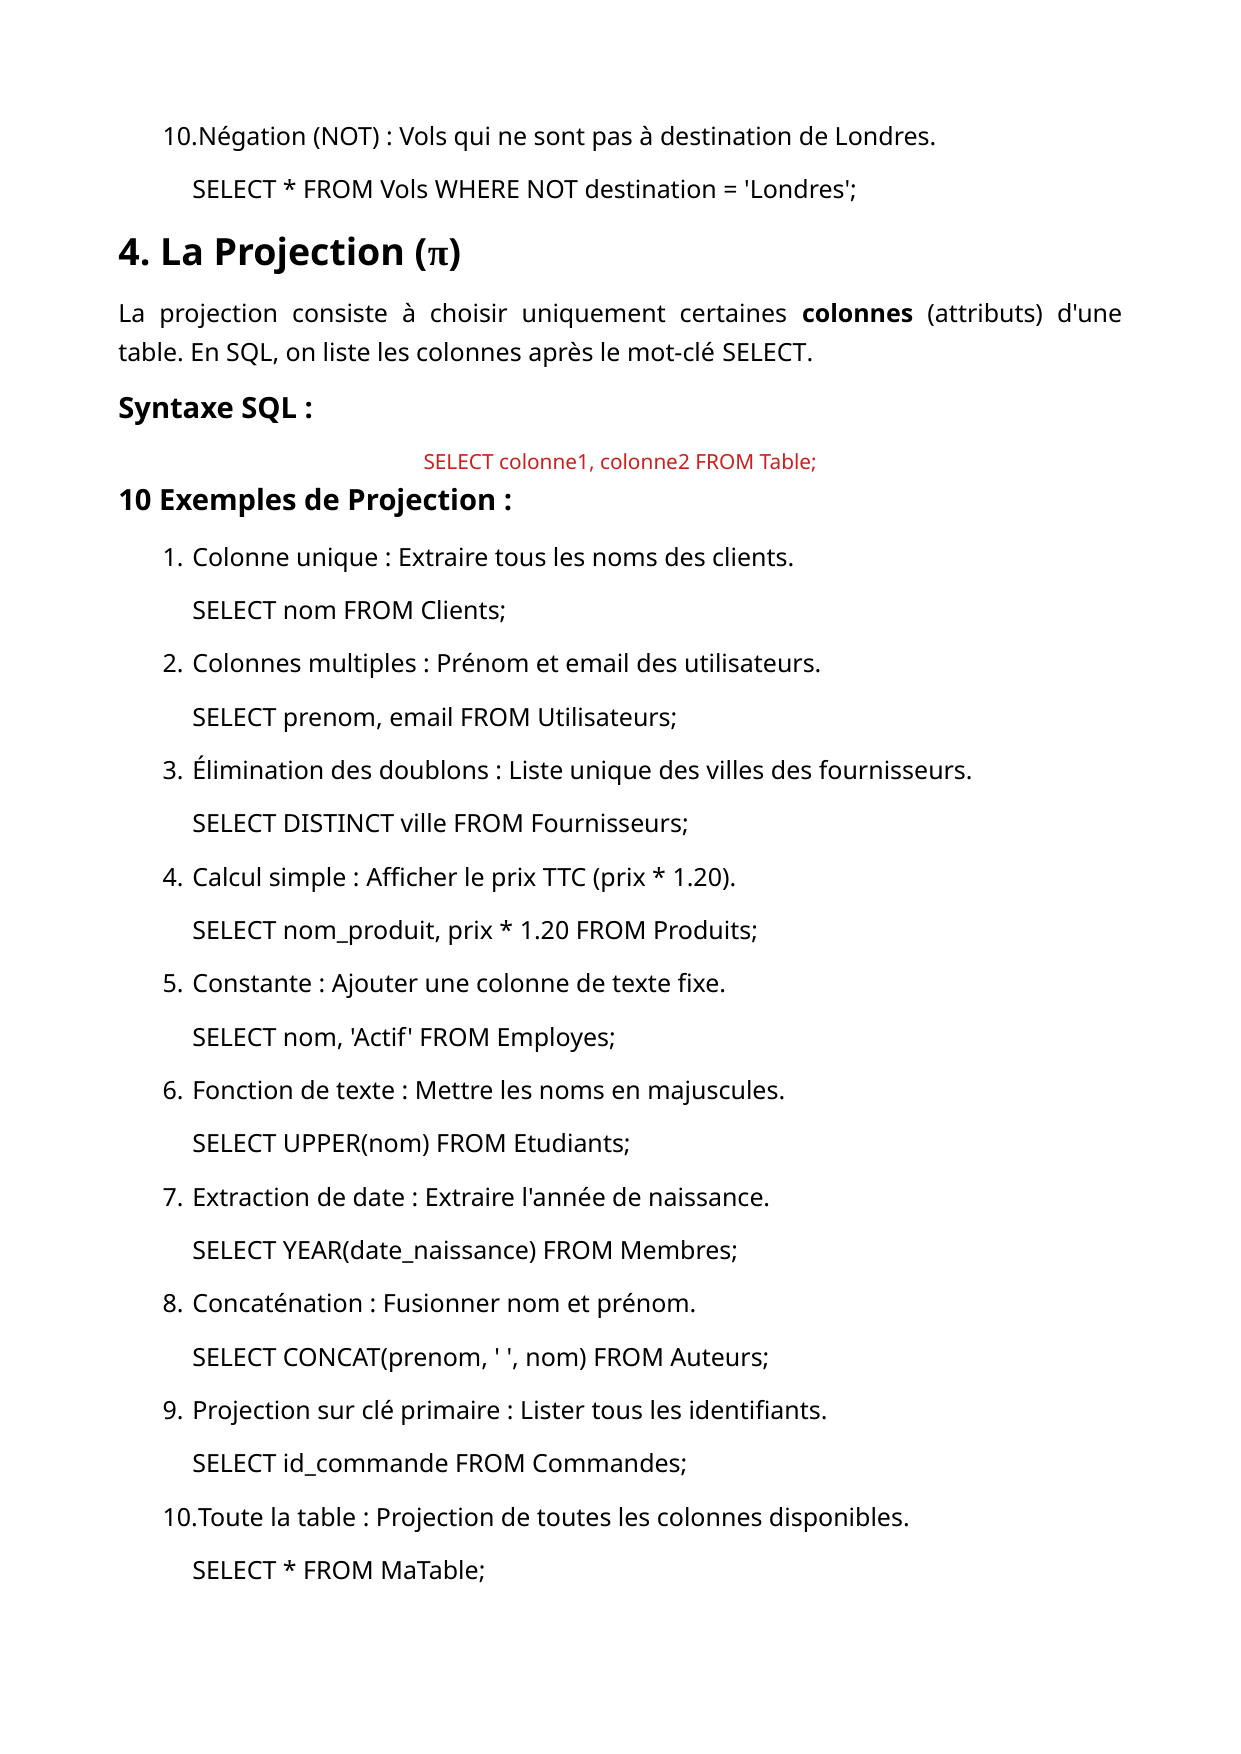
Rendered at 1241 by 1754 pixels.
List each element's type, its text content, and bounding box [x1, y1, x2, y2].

list Toute la table : Projection de toutes les colonnes disponibles. [162, 1499, 1122, 1533]
list Projection sur clé primaire : Lister tous les identifiants. [162, 1393, 1122, 1427]
list SELECT UPPER(nom) FROM Etudiants; [162, 1126, 1122, 1160]
list Calcul simple : Afficher le prix TTC (prix * 1.20). [162, 859, 1122, 893]
subtitle 4. La Projection (π) [118, 225, 1122, 276]
list SELECT prenom, email FROM Utilisateurs; [162, 699, 1122, 733]
list SELECT * FROM MaTable; [162, 1553, 1122, 1587]
list Colonnes multiples : Prénom et email des utilisateurs. [162, 646, 1122, 680]
text La projection consiste à choisir uniquement certaines colonnes (attributs) d'une table. En SQL, on liste les colonnes après le mot-clé SELECT. [118, 295, 1122, 368]
list SELECT CONCAT(prenom, ' ', nom) FROM Auteurs; [162, 1339, 1122, 1373]
list SELECT nom FROM Clients; [162, 593, 1122, 627]
list Fonction de texte : Mettre les noms en majuscules. [162, 1073, 1122, 1107]
subtitle Syntaxe SQL : [118, 387, 1122, 427]
list Colonne unique : Extraire tous les noms des clients. [162, 539, 1122, 573]
list SELECT nom, 'Actif' FROM Employes; [162, 1019, 1122, 1053]
text SELECT colonne1, colonne2 FROM Table; [118, 447, 1122, 476]
list Concaténation : Fusionner nom et prénom. [162, 1286, 1122, 1320]
list Constante : Ajouter une colonne de texte fixe. [162, 966, 1122, 1000]
list SELECT * FROM Vols WHERE NOT destination = 'Londres'; [162, 171, 1122, 206]
subtitle 10 Exemples de Projection : [118, 480, 1122, 519]
list SELECT YEAR(date_naissance) FROM Membres; [162, 1233, 1122, 1267]
list Élimination des doublons : Liste unique des villes des fournisseurs. [162, 753, 1122, 787]
list Extraction de date : Extraire l'année de naissance. [162, 1179, 1122, 1213]
list Négation (NOT) : Vols qui ne sont pas à destination de Londres. [162, 118, 1122, 152]
list SELECT nom_produit, prix * 1.20 FROM Produits; [162, 913, 1122, 947]
list SELECT id_commande FROM Commandes; [162, 1446, 1122, 1480]
list SELECT DISTINCT ville FROM Fournisseurs; [162, 806, 1122, 840]
